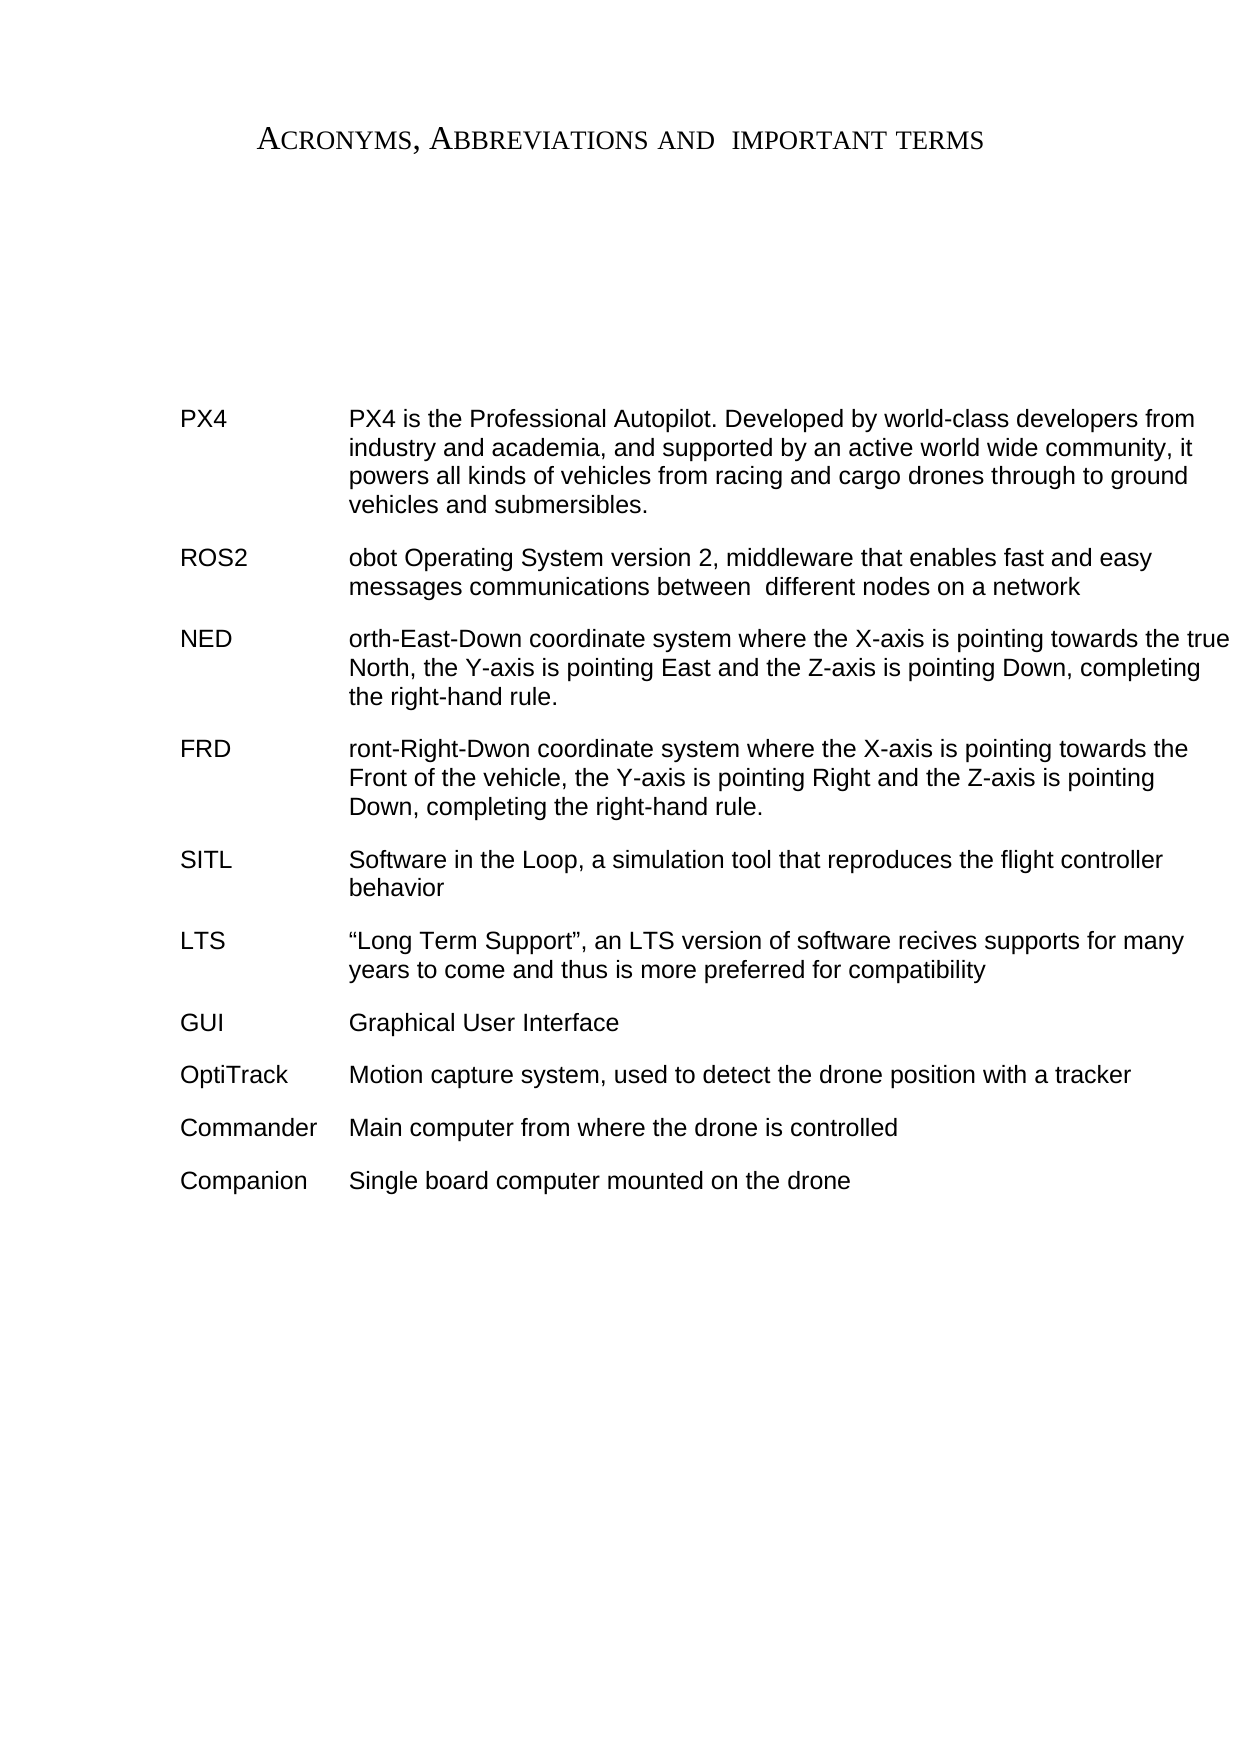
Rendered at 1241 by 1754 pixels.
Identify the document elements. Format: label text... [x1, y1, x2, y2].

table_header PX4 [174, 398, 343, 537]
table_cell “Long Term Support”, an LTS version of software recives supports for many years to come and thus is more preferred for compatibility [343, 920, 1238, 1002]
table_cell Companion [174, 1160, 343, 1213]
table_header PX4 is the Professional Autopilot. Developed by world-class developers from industry and academia, and supported by an active world wide community, it powers all kinds of vehicles from racing and cargo drones through to ground vehicles and submersibles. [343, 398, 1238, 537]
text Acronyms, Abbreviations and important terms [174, 118, 1066, 157]
table_cell OptiTrack [174, 1055, 343, 1107]
table_cell GUI [174, 1002, 343, 1054]
table_cell Motion capture system, used to detect the drone position with a tracker [343, 1055, 1238, 1107]
table_cell orth-East-Down coordinate system where the X-axis is pointing towards the true North, the Y-axis is pointing East and the Z-axis is pointing Down, completing the right-hand rule. [343, 619, 1238, 729]
table_cell Commander [174, 1107, 343, 1160]
table_cell LTS [174, 920, 343, 1002]
table_cell NED [174, 619, 343, 729]
table_cell Single board computer mounted on the drone [343, 1160, 1238, 1213]
table_cell Main computer from where the drone is controlled [343, 1107, 1238, 1160]
table_cell obot Operating System version 2, middleware that enables fast and easy messages communications between different nodes on a network [343, 537, 1238, 618]
table_cell ROS2 [174, 537, 343, 618]
table_cell ront-Right-Dwon coordinate system where the X-axis is pointing towards the Front of the vehicle, the Y-axis is pointing Right and the Z-axis is pointing Down, completing the right-hand rule. [343, 729, 1238, 839]
table_cell Graphical User Interface [343, 1002, 1238, 1054]
table_cell Software in the Loop, a simulation tool that reproduces the flight controller behavior [343, 839, 1238, 920]
table_cell FRD [174, 729, 343, 839]
table_cell SITL [174, 839, 343, 920]
